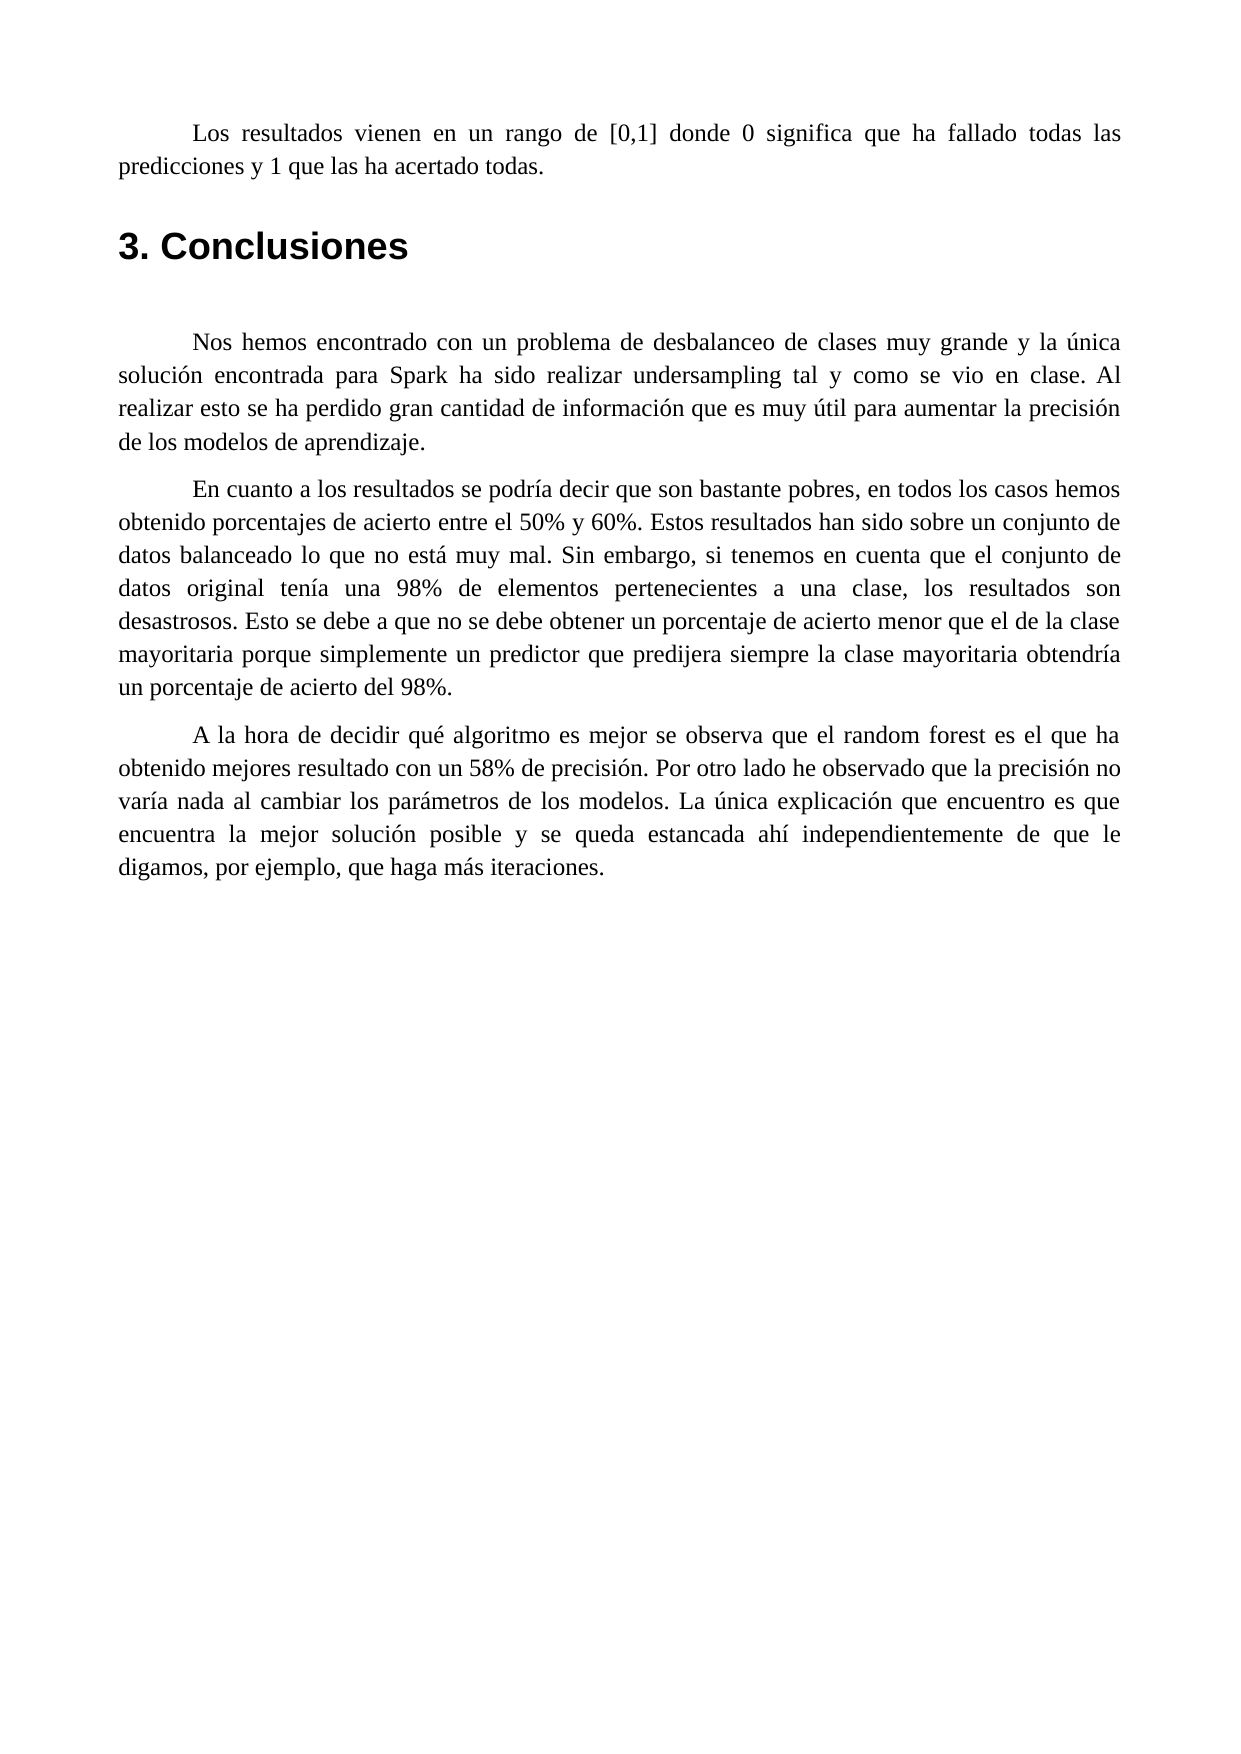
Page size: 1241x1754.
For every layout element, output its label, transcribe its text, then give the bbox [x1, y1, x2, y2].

text Nos hemos encontrado con un problema de desbalanceo de clases muy grande y la única solución encontrada para Spark ha sido realizar undersampling tal y como se vio en clase. Al realizar esto se ha perdido gran cantidad de información que es muy útil para aumentar la precisión de los modelos de aprendizaje. [118, 327, 1122, 455]
subtitle 3. Conclusiones [118, 224, 1122, 267]
text A la hora de decidir qué algoritmo es mejor se observa que el random forest es el que ha obtenido mejores resultado con un 58% de precisión. Por otro lado he observado que la precisión no varía nada al cambiar los parámetros de los modelos. La única explicación que encuentro es que encuentra la mejor solución posible y se queda estancada ahí independientemente de que le digamos, por ejemplo, que haga más iteraciones. [118, 720, 1122, 881]
text Los resultados vienen en un rango de [0,1] donde 0 significa que ha fallado todas las predicciones y 1 que las ha acertado todas. [118, 118, 1122, 180]
text En cuanto a los resultados se podría decir que son bastante pobres, en todos los casos hemos obtenido porcentajes de acierto entre el 50% y 60%. Estos resultados han sido sobre un conjunto de datos balanceado lo que no está muy mal. Sin embargo, si tenemos en cuenta que el conjunto de datos original tenía una 98% de elementos pertenecientes a una clase, los resultados son desastrosos. Esto se debe a que no se debe obtener un porcentaje de acierto menor que el de la clase mayoritaria porque simplemente un predictor que predijera siempre la clase mayoritaria obtendría un porcentaje de acierto del 98%. [118, 474, 1122, 701]
